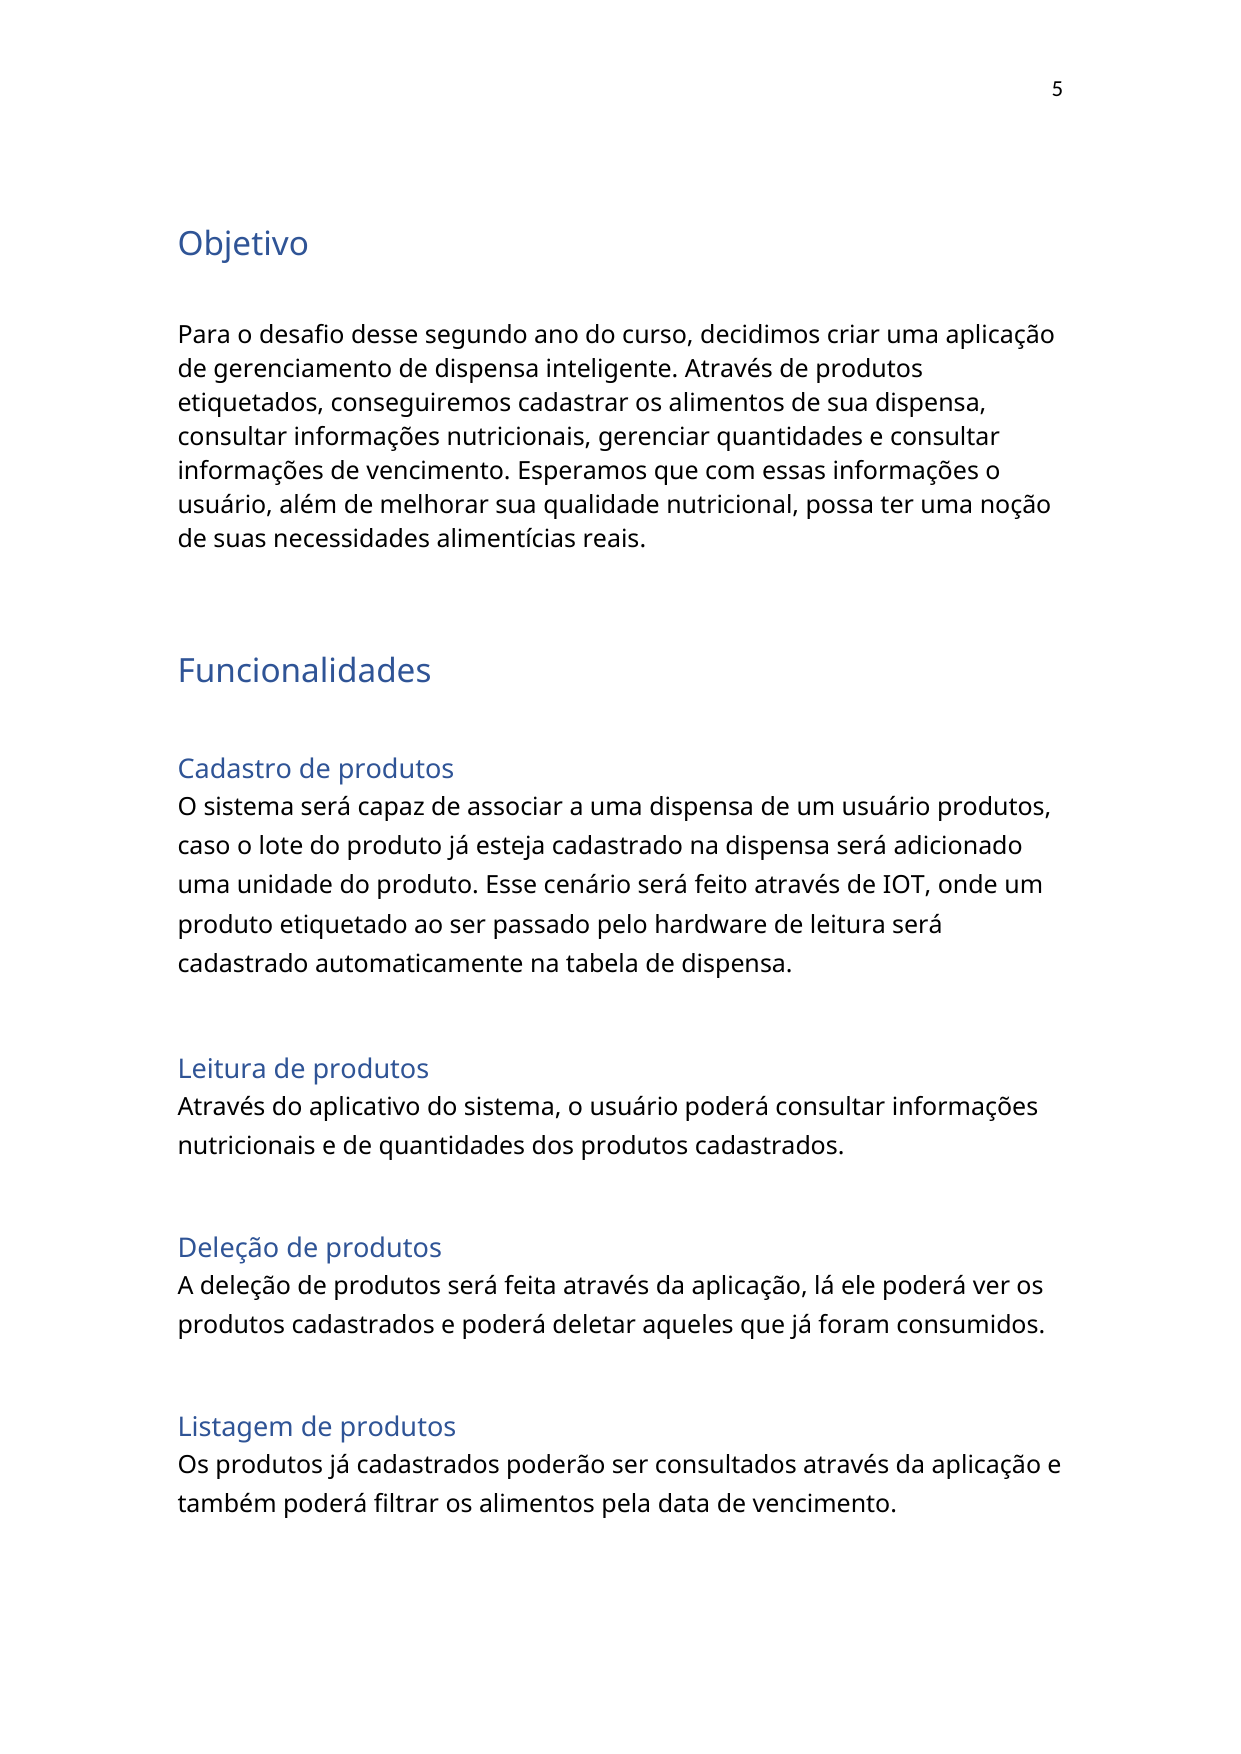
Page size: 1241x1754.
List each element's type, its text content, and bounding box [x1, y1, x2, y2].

subtitle Objetivo [177, 220, 1063, 265]
text Para o desafio desse segundo ano do curso, decidimos criar uma aplicação de gerenciamento de dispensa inteligente. Através de produtos etiquetados, conseguiremos cadastrar os alimentos de sua dispensa, consultar informações nutricionais, gerenciar quantidades e consultar informações de vencimento. Esperamos que com essas informações o usuário, além de melhorar sua qualidade nutricional, possa ter uma noção de suas necessidades alimentícias reais. [177, 316, 1063, 555]
subtitle Cadastro de produtos [177, 749, 1063, 786]
text Os produtos já cadastrados poderão ser consultados através da aplicação e também poderá filtrar os alimentos pela data de vencimento. [177, 1447, 1063, 1520]
text A deleção de produtos será feita através da aplicação, lá ele poderá ver os produtos cadastrados e poderá deletar aqueles que já foram consumidos. [177, 1267, 1063, 1341]
text O sistema será capaz de associar a uma dispensa de um usuário produtos, caso o lote do produto já esteja cadastrado na dispensa será adicionado uma unidade do produto. Esse cenário será feito através de IOT, onde um produto etiquetado ao ser passado pelo hardware de leitura será cadastrado automaticamente na tabela de dispensa. [177, 789, 1063, 979]
subtitle Deleção de produtos [177, 1228, 1063, 1265]
subtitle Leitura de produtos [177, 1049, 1063, 1086]
subtitle Funcionalidades [177, 647, 1063, 692]
subtitle Listagem de produtos [177, 1407, 1063, 1444]
text Através do aplicativo do sistema, o usuário poderá consultar informações nutricionais e de quantidades dos produtos cadastrados. [177, 1088, 1063, 1162]
